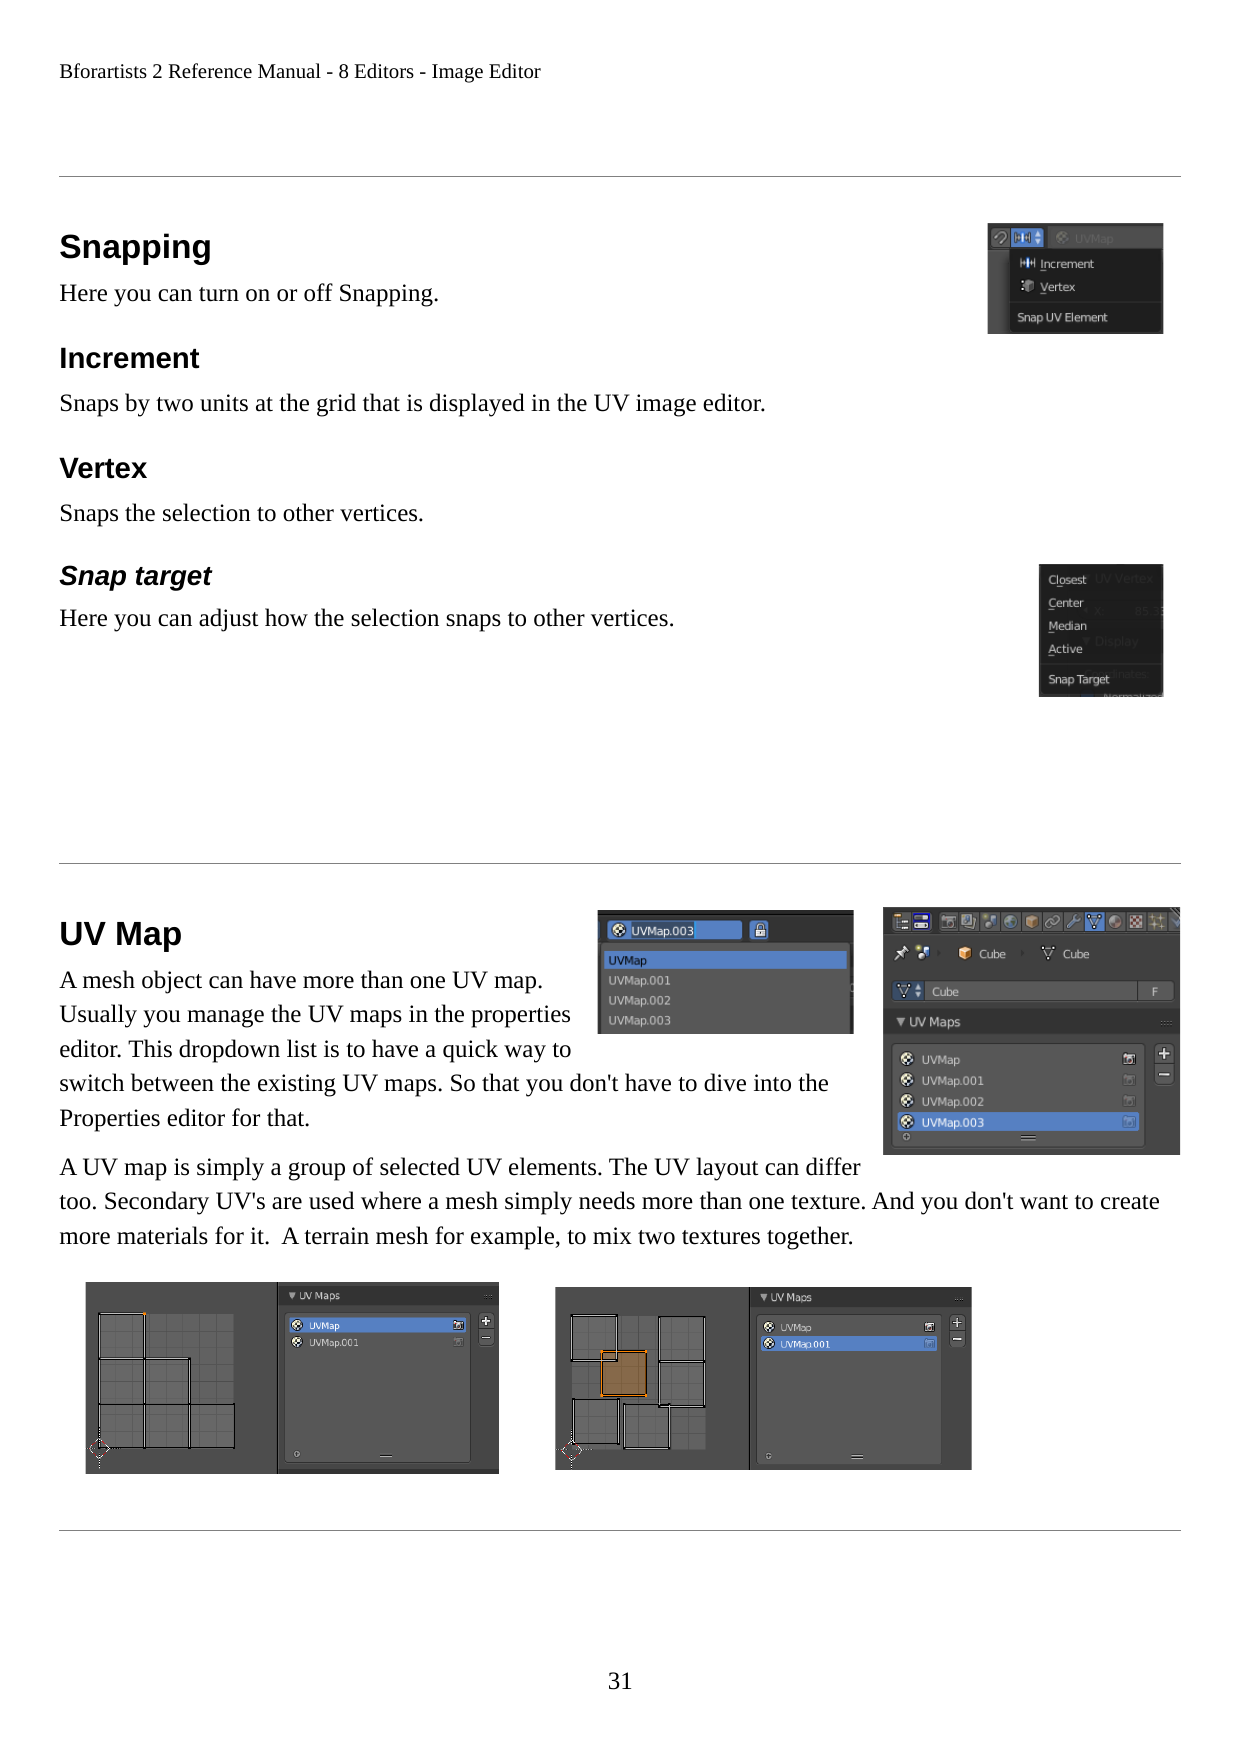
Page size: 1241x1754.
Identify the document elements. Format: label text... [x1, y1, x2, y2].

picture [1038, 564, 1164, 697]
picture [85, 1282, 499, 1474]
picture [987, 223, 1164, 334]
subtitle [1164, 227, 1181, 265]
text Snaps the selection to other vertices. [59, 498, 1181, 526]
picture [555, 1287, 972, 1470]
text Here you can adjust how the selection snaps to other vertices. [59, 603, 1038, 632]
subtitle Snapping [59, 227, 987, 265]
subtitle UV Map [59, 914, 597, 952]
subtitle Snap target [59, 559, 1181, 591]
subtitle Vertex [59, 451, 1181, 485]
picture [883, 907, 1181, 1155]
text Here you can turn on or off Snapping. [59, 278, 987, 307]
text A mesh object can have more than one UV map. Usually you manage the UV maps in the properties editor. This dropdown list is to have a quick way to switch between the existing UV maps. So that you don't have to dive into the Properties editor for that. [59, 965, 883, 1132]
text Snaps by two units at the grid that is displayed in the UV image editor. [59, 388, 1181, 416]
picture [597, 910, 854, 1034]
subtitle Increment [59, 341, 1181, 375]
text A UV map is simply a group of selected UV elements. The UV layout can differ too. Secondary UV's are used where a mesh simply needs more than one texture. And you don't want to create more materials for it. A terrain mesh for example, to mix two textures together. [59, 1152, 1181, 1250]
subtitle [854, 914, 883, 952]
